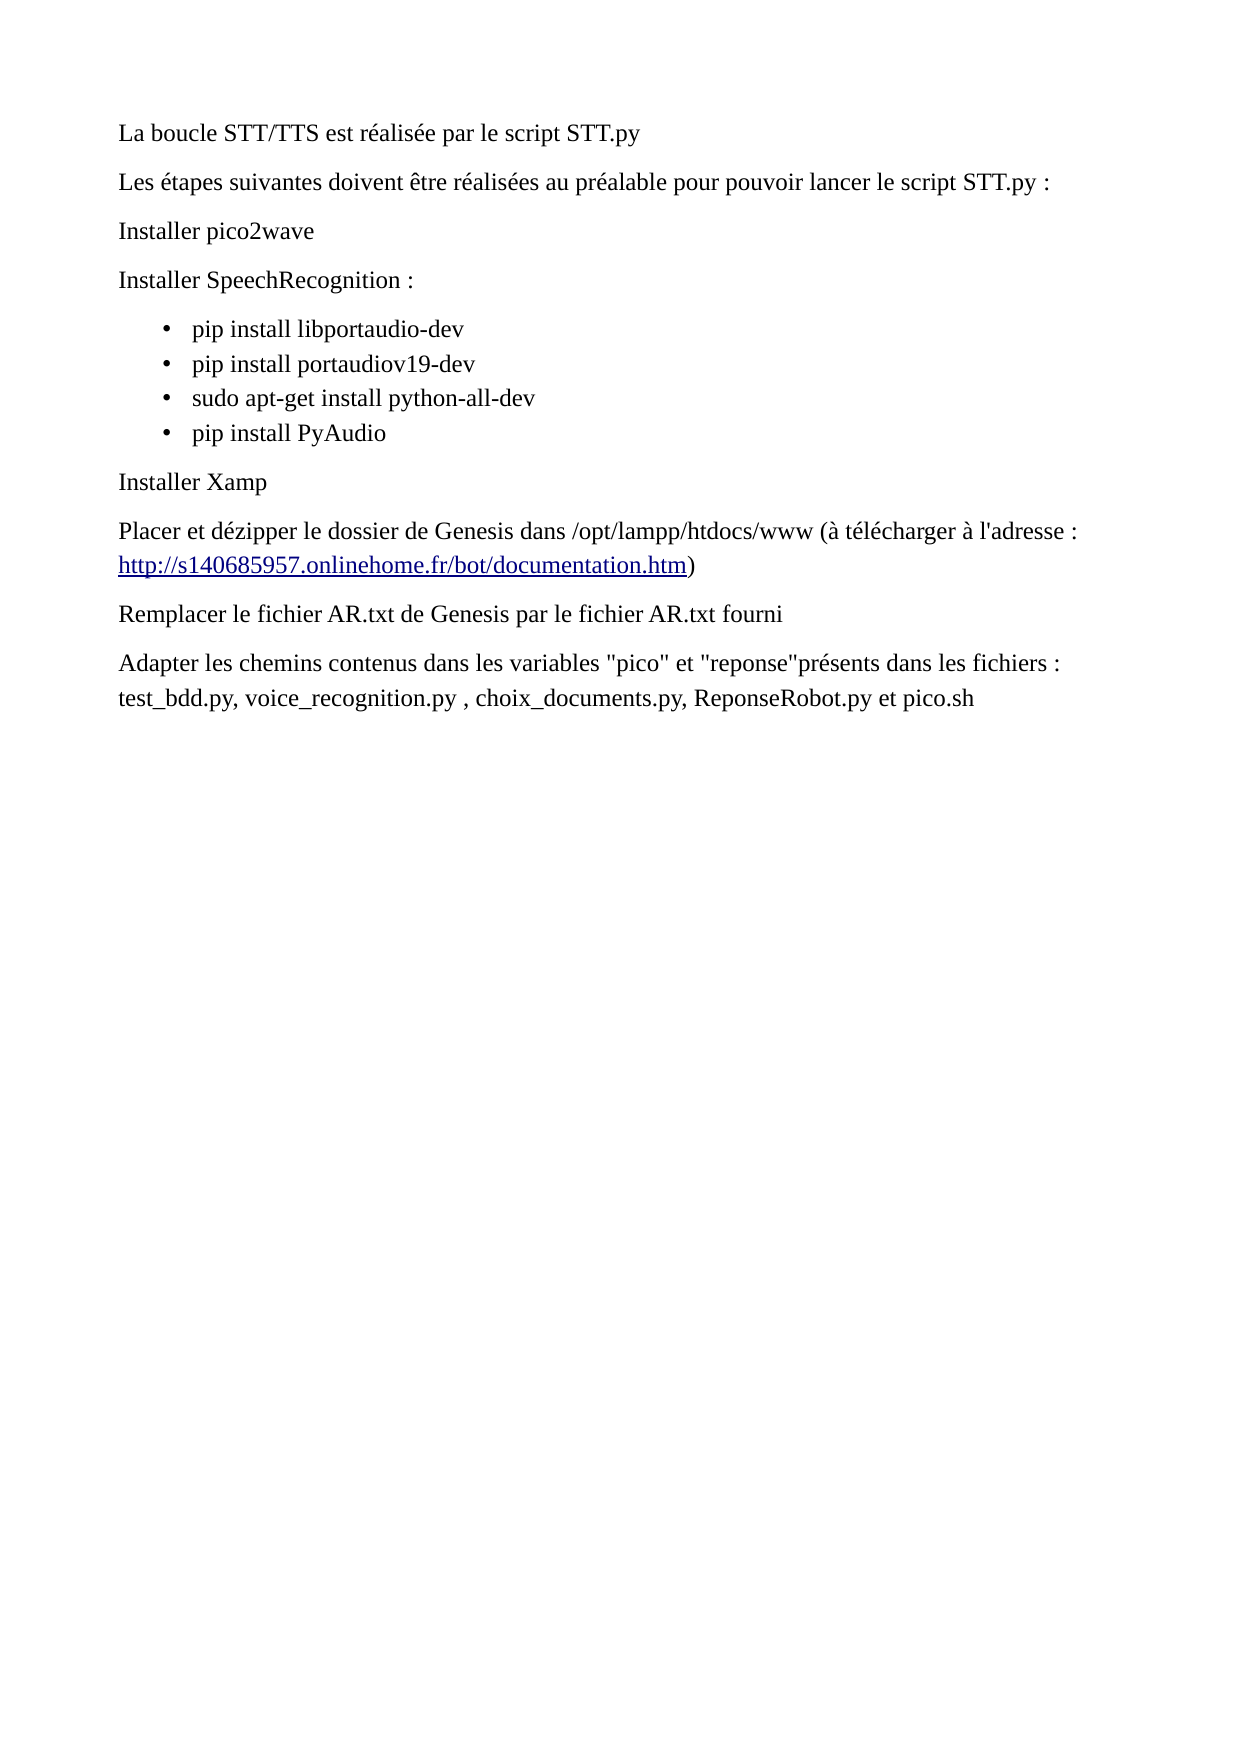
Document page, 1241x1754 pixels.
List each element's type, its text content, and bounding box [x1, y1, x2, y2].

list pip install PyAudio [162, 418, 1122, 447]
text Remplacer le fichier AR.txt de Genesis par le fichier AR.txt fourni [118, 599, 1122, 628]
text Installer SpeechRecognition : [118, 265, 1122, 294]
text Installer Xamp [118, 467, 1122, 496]
list pip install portaudiov19-dev [162, 349, 1122, 378]
list pip install libportaudio-dev [162, 314, 1122, 343]
text Les étapes suivantes doivent être réalisées au préalable pour pouvoir lancer le script STT.py : [118, 167, 1122, 196]
list sudo apt-get install python-all-dev [162, 383, 1122, 412]
text La boucle STT/TTS est réalisée par le script STT.py [118, 118, 1122, 147]
text Placer et dézipper le dossier de Genesis dans /opt/lampp/htdocs/www (à télécharger à l'adresse : http://s140685957.onlinehome.fr/bot/documentation.htm) [118, 516, 1122, 579]
text Installer pico2wave [118, 216, 1122, 245]
text Adapter les chemins contenus dans les variables "pico" et "reponse"présents dans les fichiers : test_bdd.py, voice_recognition.py , choix_documents.py, ReponseRobot.py et pico.sh [118, 648, 1122, 712]
